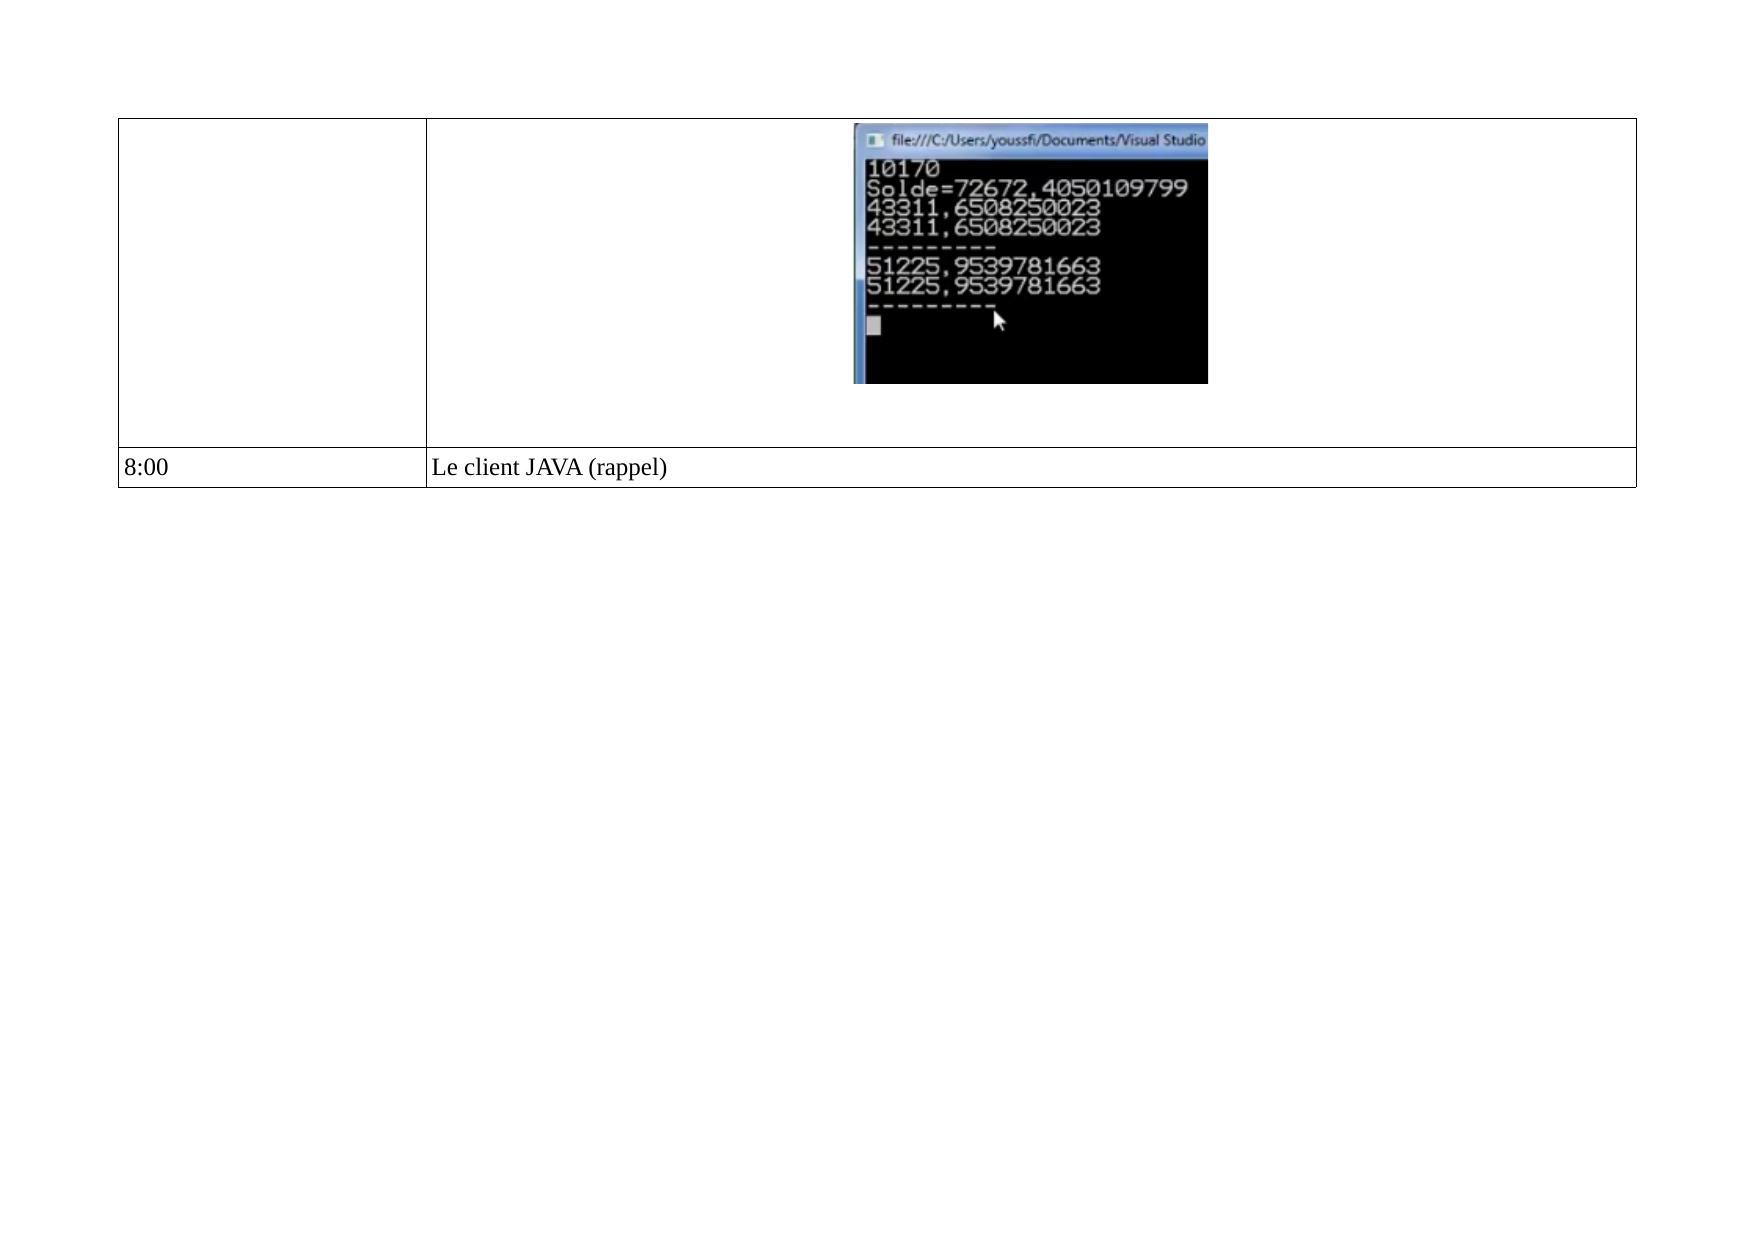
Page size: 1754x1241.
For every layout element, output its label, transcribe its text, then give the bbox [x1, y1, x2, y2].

table_cell [427, 119, 1636, 447]
table_cell 8:00 [119, 448, 426, 487]
table_cell [119, 119, 426, 447]
table_cell Le client JAVA (rappel) [427, 448, 1636, 487]
picture [853, 123, 1209, 384]
